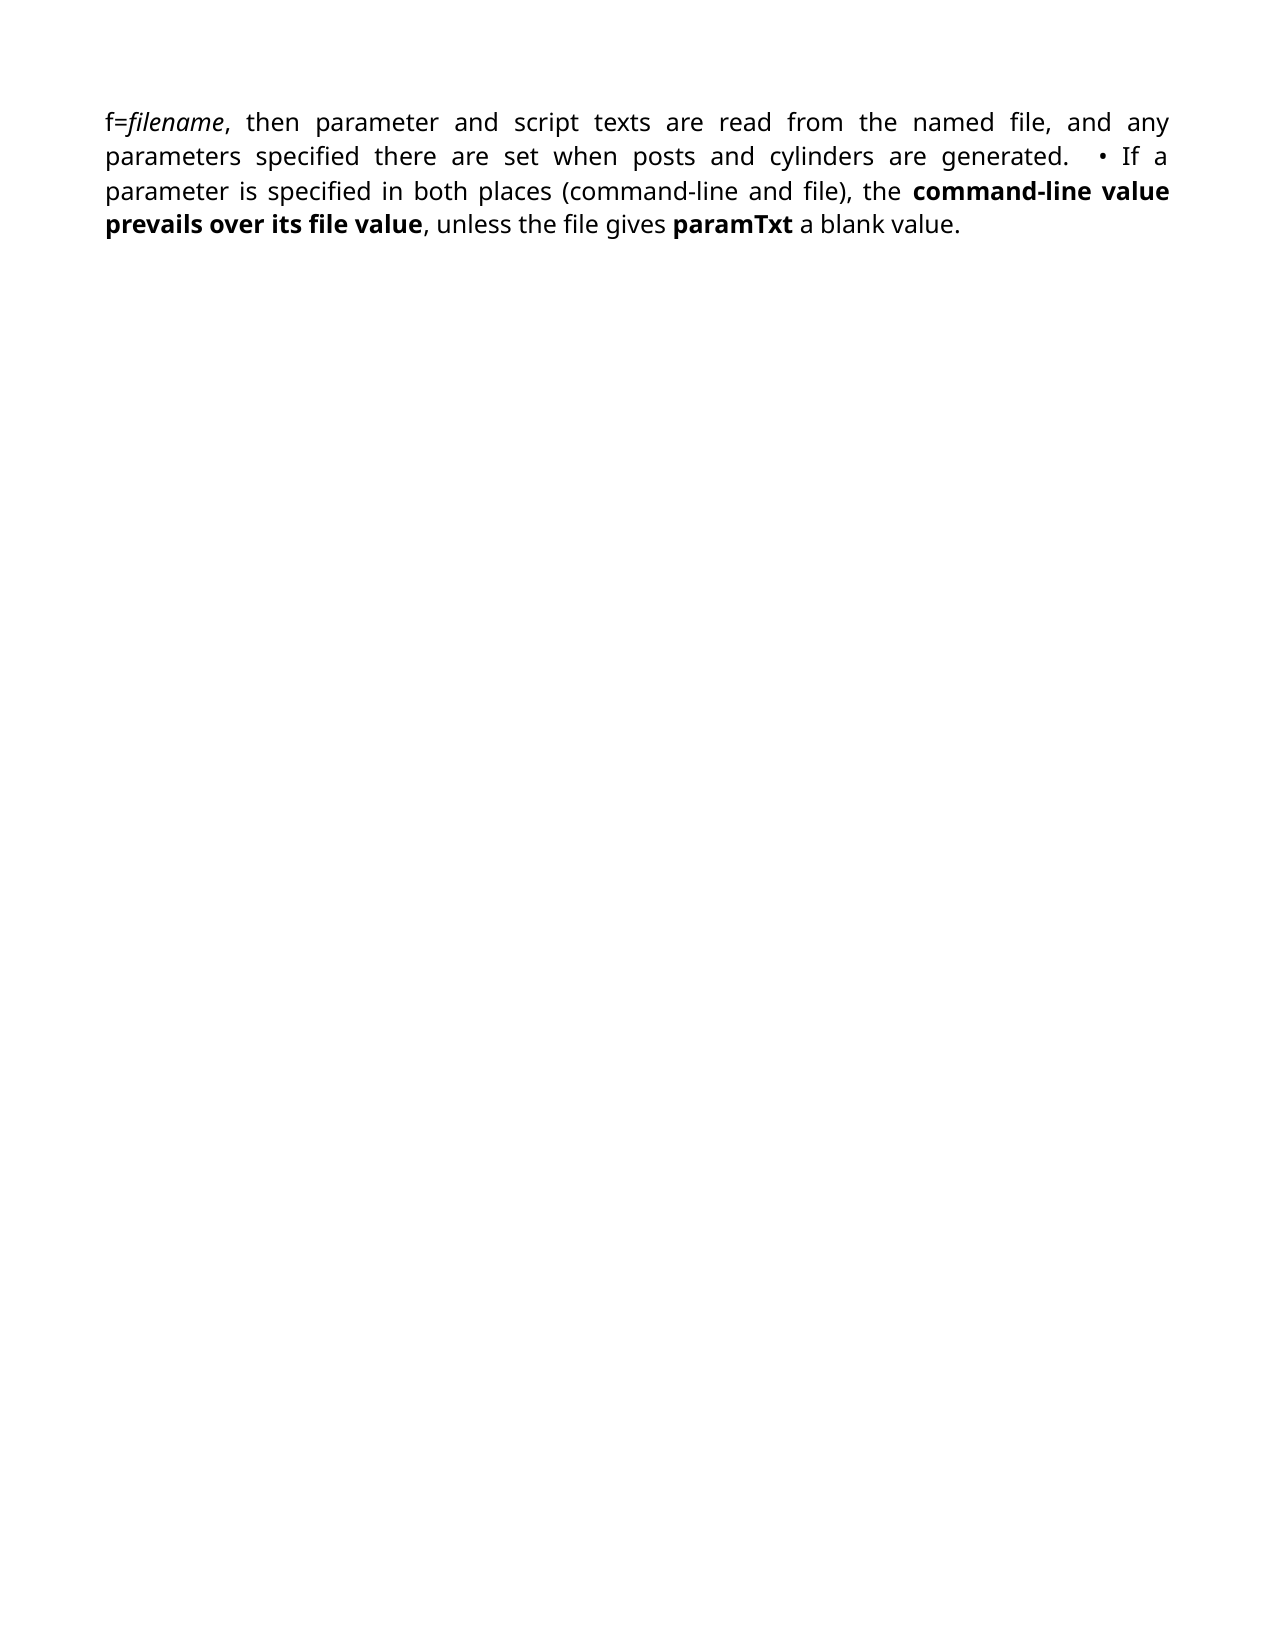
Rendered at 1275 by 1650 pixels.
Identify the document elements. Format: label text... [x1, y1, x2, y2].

text f=filename, then parameter and script texts are read from the named file, and any parameters specified there are set when posts and cylinders are generated. • If a parameter is specified in both places (command-line and file), the command-line value prevails over its file value, unless the file gives paramTxt a blank value. [105, 105, 1170, 241]
